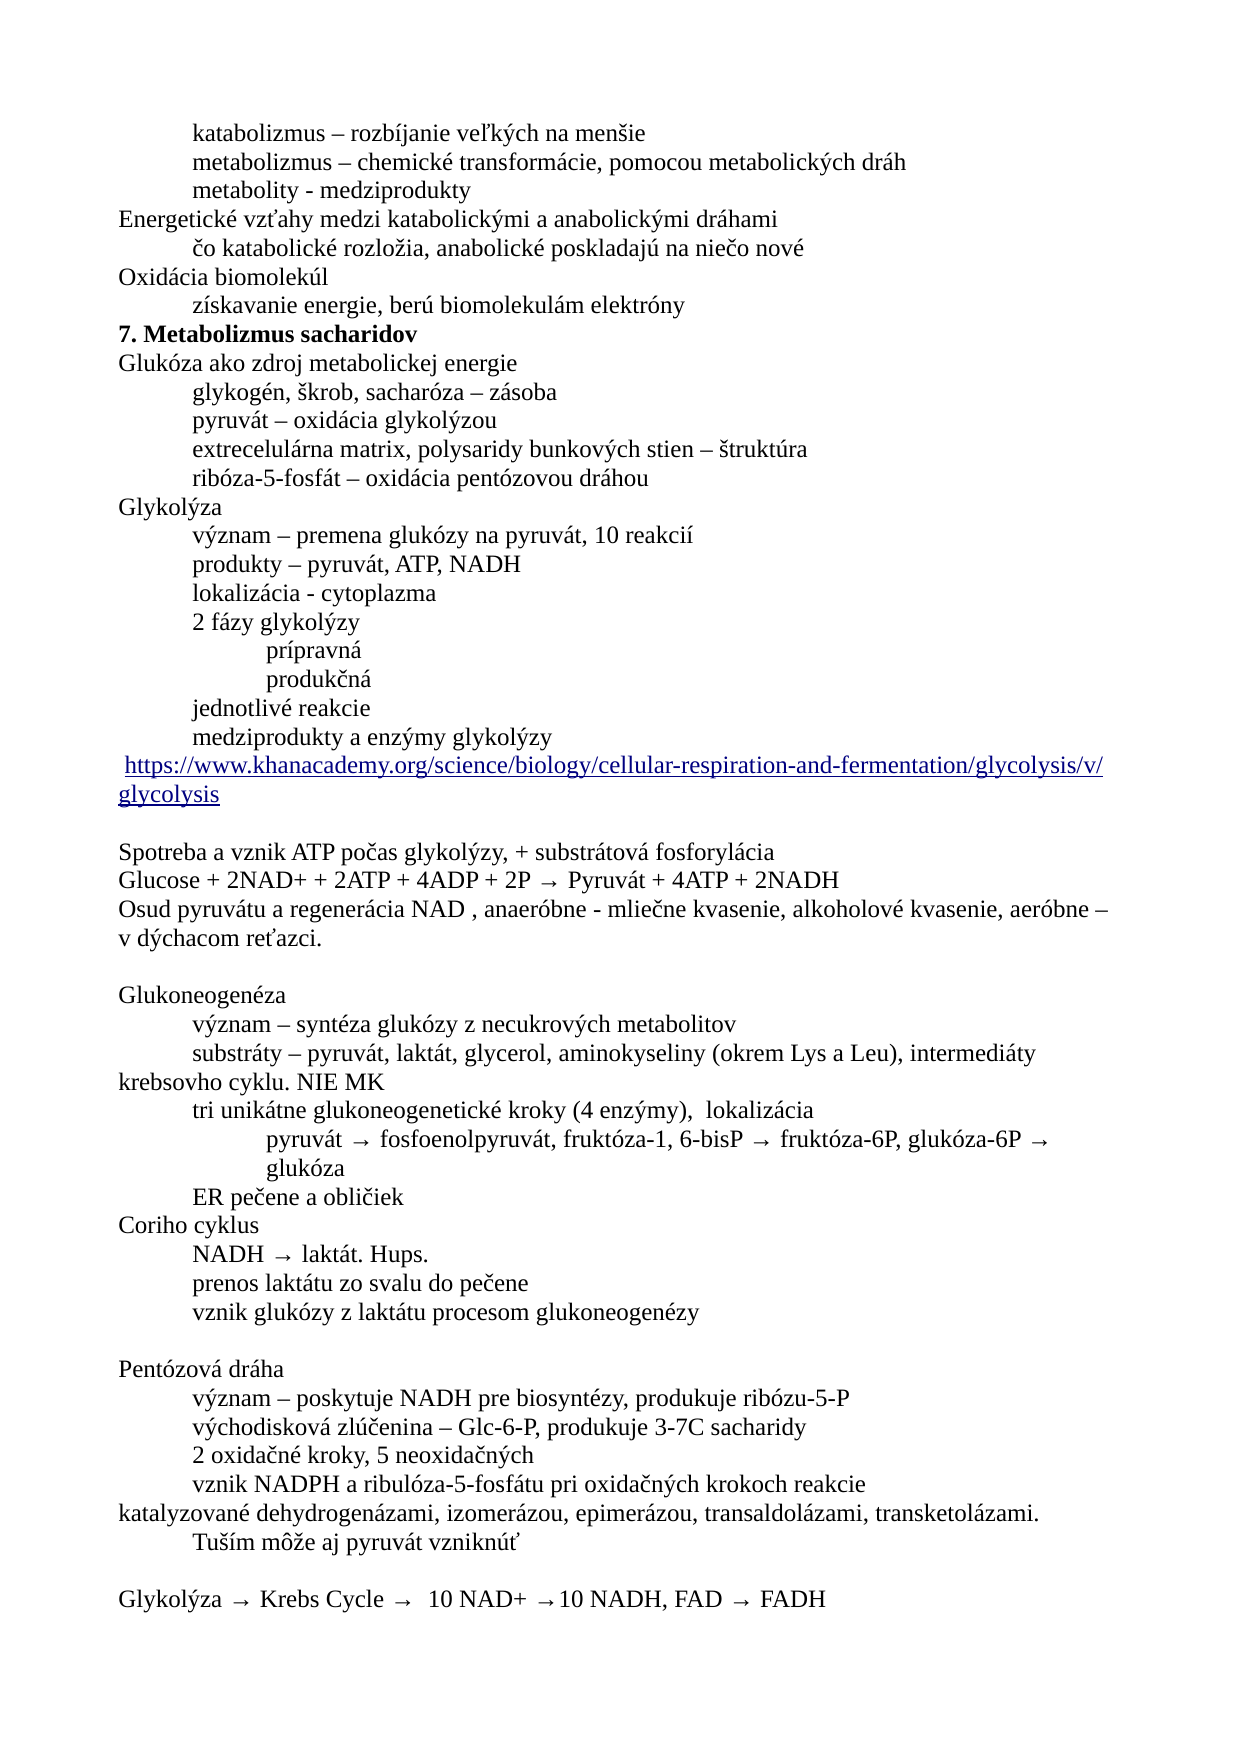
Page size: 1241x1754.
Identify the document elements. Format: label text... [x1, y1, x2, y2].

text Osud pyruvátu a regenerácia NAD , anaeróbne - mliečne kvasenie, alkoholové kvasenie, aeróbne – v dýchacom reťazci. [118, 894, 1122, 952]
text prenos laktátu zo svalu do pečene [118, 1268, 1122, 1297]
text produkčná [118, 664, 1122, 693]
text https://www.khanacademy.org/science/biology/cellular-respiration-and-fermentation/glycolysis/v/glycolysis [118, 751, 1122, 808]
text vznik NADPH a ribulóza-5-fosfátu pri oxidačných krokoch reakcie [118, 1469, 1122, 1498]
text Glykolýza [118, 492, 1122, 521]
text tri unikátne glukoneogenetické kroky (4 enzýmy), lokalizácia [118, 1096, 1122, 1124]
text katalyzované dehydrogenázami, izomerázou, epimerázou, transaldolázami, transketolázami. [118, 1498, 1122, 1527]
text Glukóza ako zdroj metabolickej energie [118, 348, 1122, 377]
text Spotreba a vznik ATP počas glykolýzy, + substrátová fosforylácia [118, 837, 1122, 866]
text 2 fázy glykolýzy [118, 607, 1122, 636]
text 7. Metabolizmus sacharidov [118, 319, 1122, 348]
text Tuším môže aj pyruvát vzniknúť [118, 1527, 1122, 1556]
text čo katabolické rozložia, anabolické poskladajú na niečo nové [118, 233, 1122, 262]
text katabolizmus – rozbíjanie veľkých na menšie [118, 118, 1122, 147]
text prípravná [118, 636, 1122, 664]
text metabolizmus – chemické transformácie, pomocou metabolických dráh [118, 147, 1122, 176]
text Coriho cyklus [118, 1211, 1122, 1239]
text metabolity - medziprodukty [118, 176, 1122, 204]
text ER pečene a obličiek [118, 1182, 1122, 1211]
text význam – poskytuje NADH pre biosyntézy, produkuje ribózu-5-P [118, 1383, 1122, 1412]
text produkty – pyruvát, ATP, NADH [118, 549, 1122, 578]
text Glukoneogenéza [118, 981, 1122, 1009]
text lokalizácia - cytoplazma [118, 578, 1122, 607]
text 2 oxidačné kroky, 5 neoxidačných [118, 1441, 1122, 1469]
text pyruvát – oxidácia glykolýzou [118, 406, 1122, 434]
text pyruvát → fosfoenolpyruvát, fruktóza-1, 6-bisP → fruktóza-6P, glukóza-6P → glukóza [118, 1124, 1122, 1182]
text extrecelulárna matrix, polysaridy bunkových stien – štruktúra [118, 434, 1122, 463]
text Oxidácia biomolekúl [118, 262, 1122, 291]
text Energetické vzťahy medzi katabolickými a anabolickými dráhami [118, 204, 1122, 233]
text jednotlivé reakcie [118, 693, 1122, 722]
text získavanie energie, berú biomolekulám elektróny [118, 291, 1122, 319]
text glykogén, škrob, sacharóza – zásoba [118, 377, 1122, 406]
text Pentózová dráha [118, 1354, 1122, 1383]
text Glucose + 2NAD+ + 2ATP + 4ADP + 2P → Pyruvát + 4ATP + 2NADH [118, 866, 1122, 894]
text substráty – pyruvát, laktát, glycerol, aminokyseliny (okrem Lys a Leu), intermediáty krebsovho cyklu. NIE MK [118, 1038, 1122, 1096]
text NADH → laktát. Hups. [118, 1239, 1122, 1268]
text Glykolýza → Krebs Cycle → 10 NAD+ →10 NADH, FAD → FADH [118, 1584, 1122, 1613]
text ribóza-5-fosfát – oxidácia pentózovou dráhou [118, 463, 1122, 492]
text vznik glukózy z laktátu procesom glukoneogenézy [118, 1297, 1122, 1326]
text význam – syntéza glukózy z necukrových metabolitov [118, 1009, 1122, 1038]
text východisková zlúčenina – Glc-6-P, produkuje 3-7C sacharidy [118, 1412, 1122, 1441]
text význam – premena glukózy na pyruvát, 10 reakcií [118, 521, 1122, 549]
text medziprodukty a enzýmy glykolýzy [118, 722, 1122, 751]
